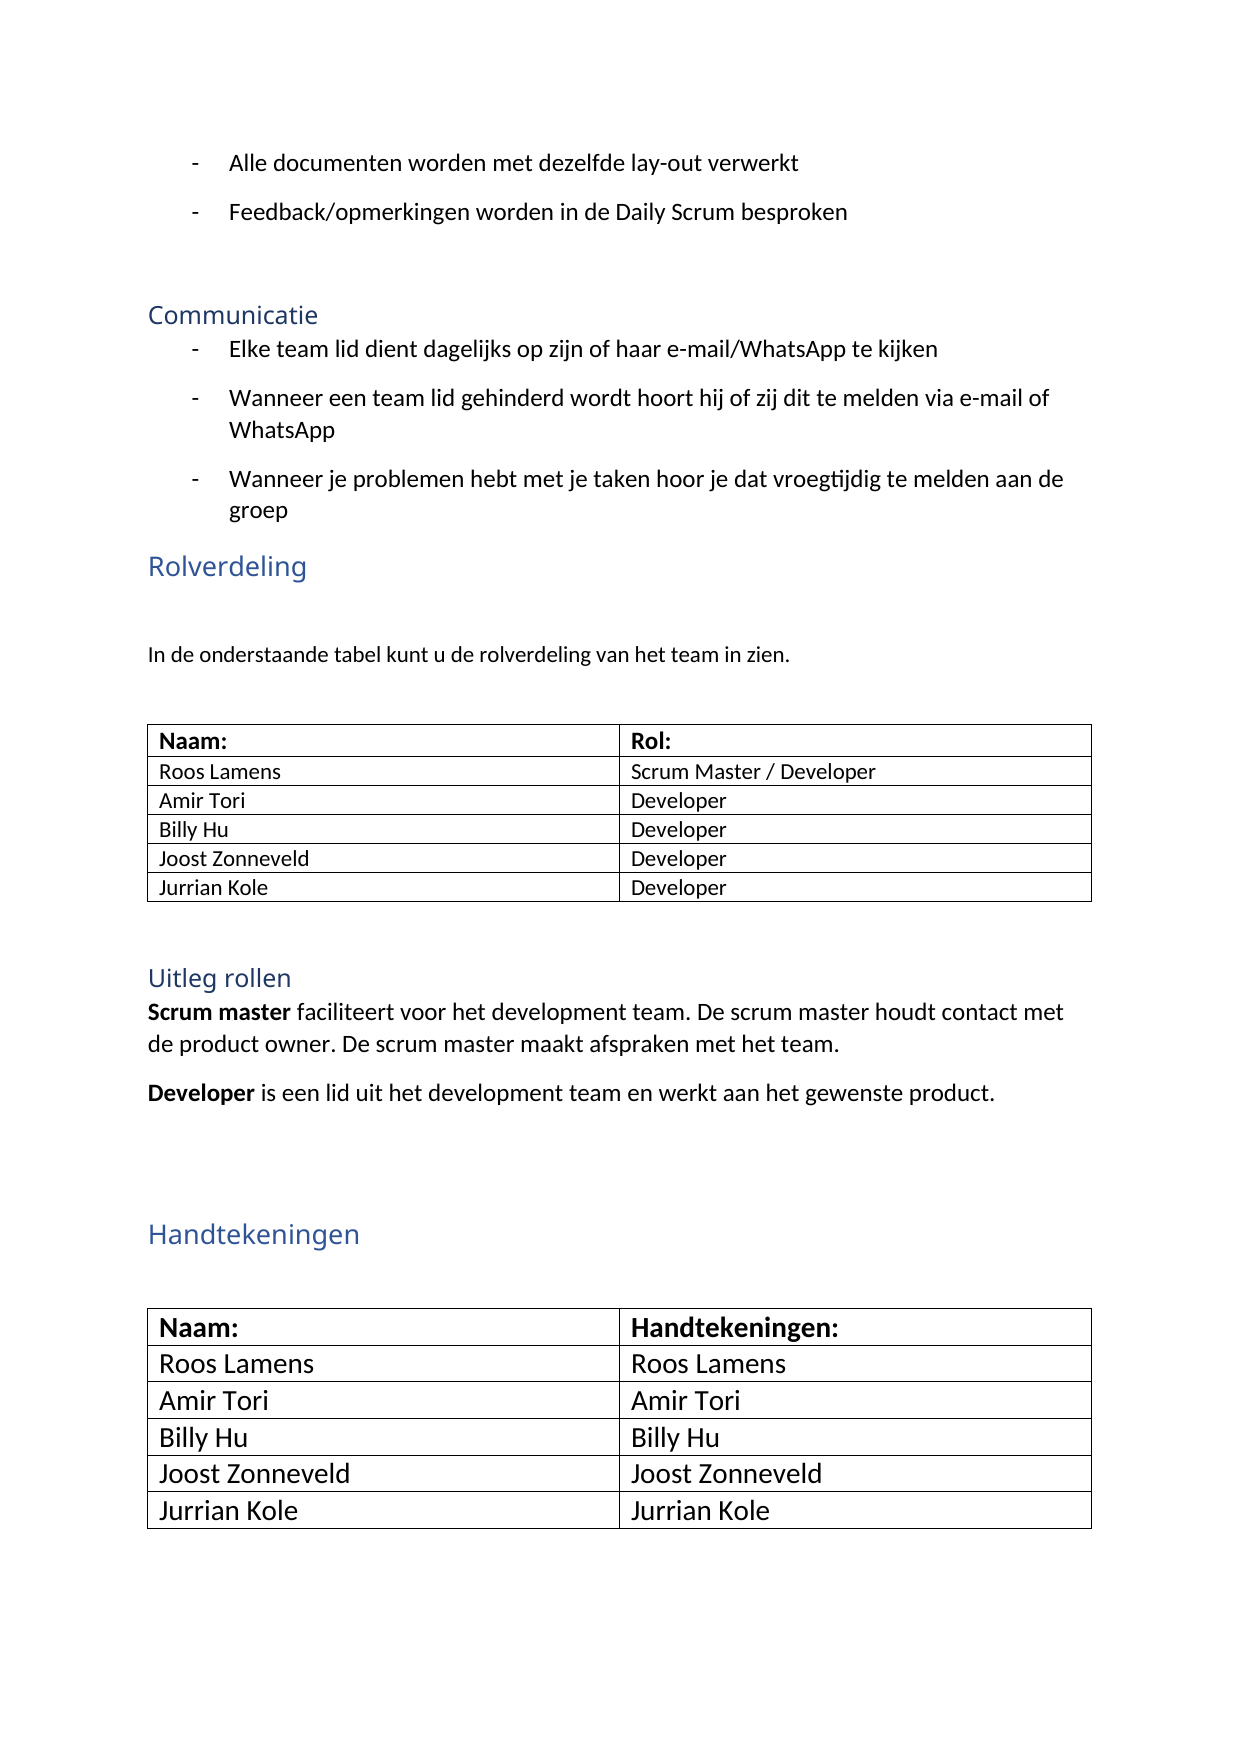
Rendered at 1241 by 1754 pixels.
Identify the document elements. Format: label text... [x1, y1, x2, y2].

table_header Naam: [148, 1309, 619, 1344]
table_cell Amir Tori [620, 1382, 1091, 1418]
table_cell Jurrian Kole [620, 1492, 1091, 1528]
table_cell Billy Hu [620, 1419, 1091, 1454]
subtitle Handtekeningen [148, 1215, 1093, 1252]
list Elke team lid dient dagelijks op zijn of haar e-mail/WhatsApp te kijken [191, 333, 1093, 364]
table_cell Joost Zonneveld [620, 1456, 1091, 1491]
list Wanneer een team lid gehinderd wordt hoort hij of zij dit te melden via e-mail of WhatsApp [191, 382, 1093, 444]
table_header Naam: [148, 725, 619, 756]
table_cell Developer [620, 786, 1091, 814]
list Wanneer je problemen hebt met je taken hoor je dat vroegtijdig te melden aan de groep [191, 463, 1093, 525]
table_cell Scrum Master / Developer [620, 757, 1091, 785]
table_cell Amir Tori [148, 786, 619, 814]
table_cell Roos Lamens [148, 1346, 619, 1381]
table_cell Developer [620, 873, 1091, 901]
text Scrum master faciliteert voor het development team. De scrum master houdt contact met de product owner. De scrum master maakt afspraken met het team. [148, 996, 1093, 1059]
table_cell Jurrian Kole [148, 873, 619, 901]
subtitle Uitleg rollen [148, 960, 1093, 994]
list Alle documenten worden met dezelfde lay-out verwerkt [191, 148, 1093, 178]
table_cell Joost Zonneveld [148, 1456, 619, 1491]
table_cell Developer [620, 815, 1091, 843]
table_header Rol: [620, 725, 1091, 756]
subtitle Rolverdeling [148, 547, 1093, 584]
table_cell Billy Hu [148, 1419, 619, 1454]
table_cell Jurrian Kole [148, 1492, 619, 1528]
list Feedback/opmerkingen worden in de Daily Scrum besproken [191, 196, 1093, 227]
table_cell Amir Tori [148, 1382, 619, 1418]
table_cell Billy Hu [148, 815, 619, 843]
table_cell Joost Zonneveld [148, 844, 619, 872]
table_cell Roos Lamens [620, 1346, 1091, 1381]
table_cell Developer [620, 844, 1091, 872]
table_header Handtekeningen: [620, 1309, 1091, 1344]
table_cell Roos Lamens [148, 757, 619, 785]
subtitle Communicatie [148, 298, 1093, 332]
text In de onderstaande tabel kunt u de rolverdeling van het team in zien. [148, 640, 1093, 668]
text Developer is een lid uit het development team en werkt aan het gewenste product. [148, 1077, 1093, 1107]
